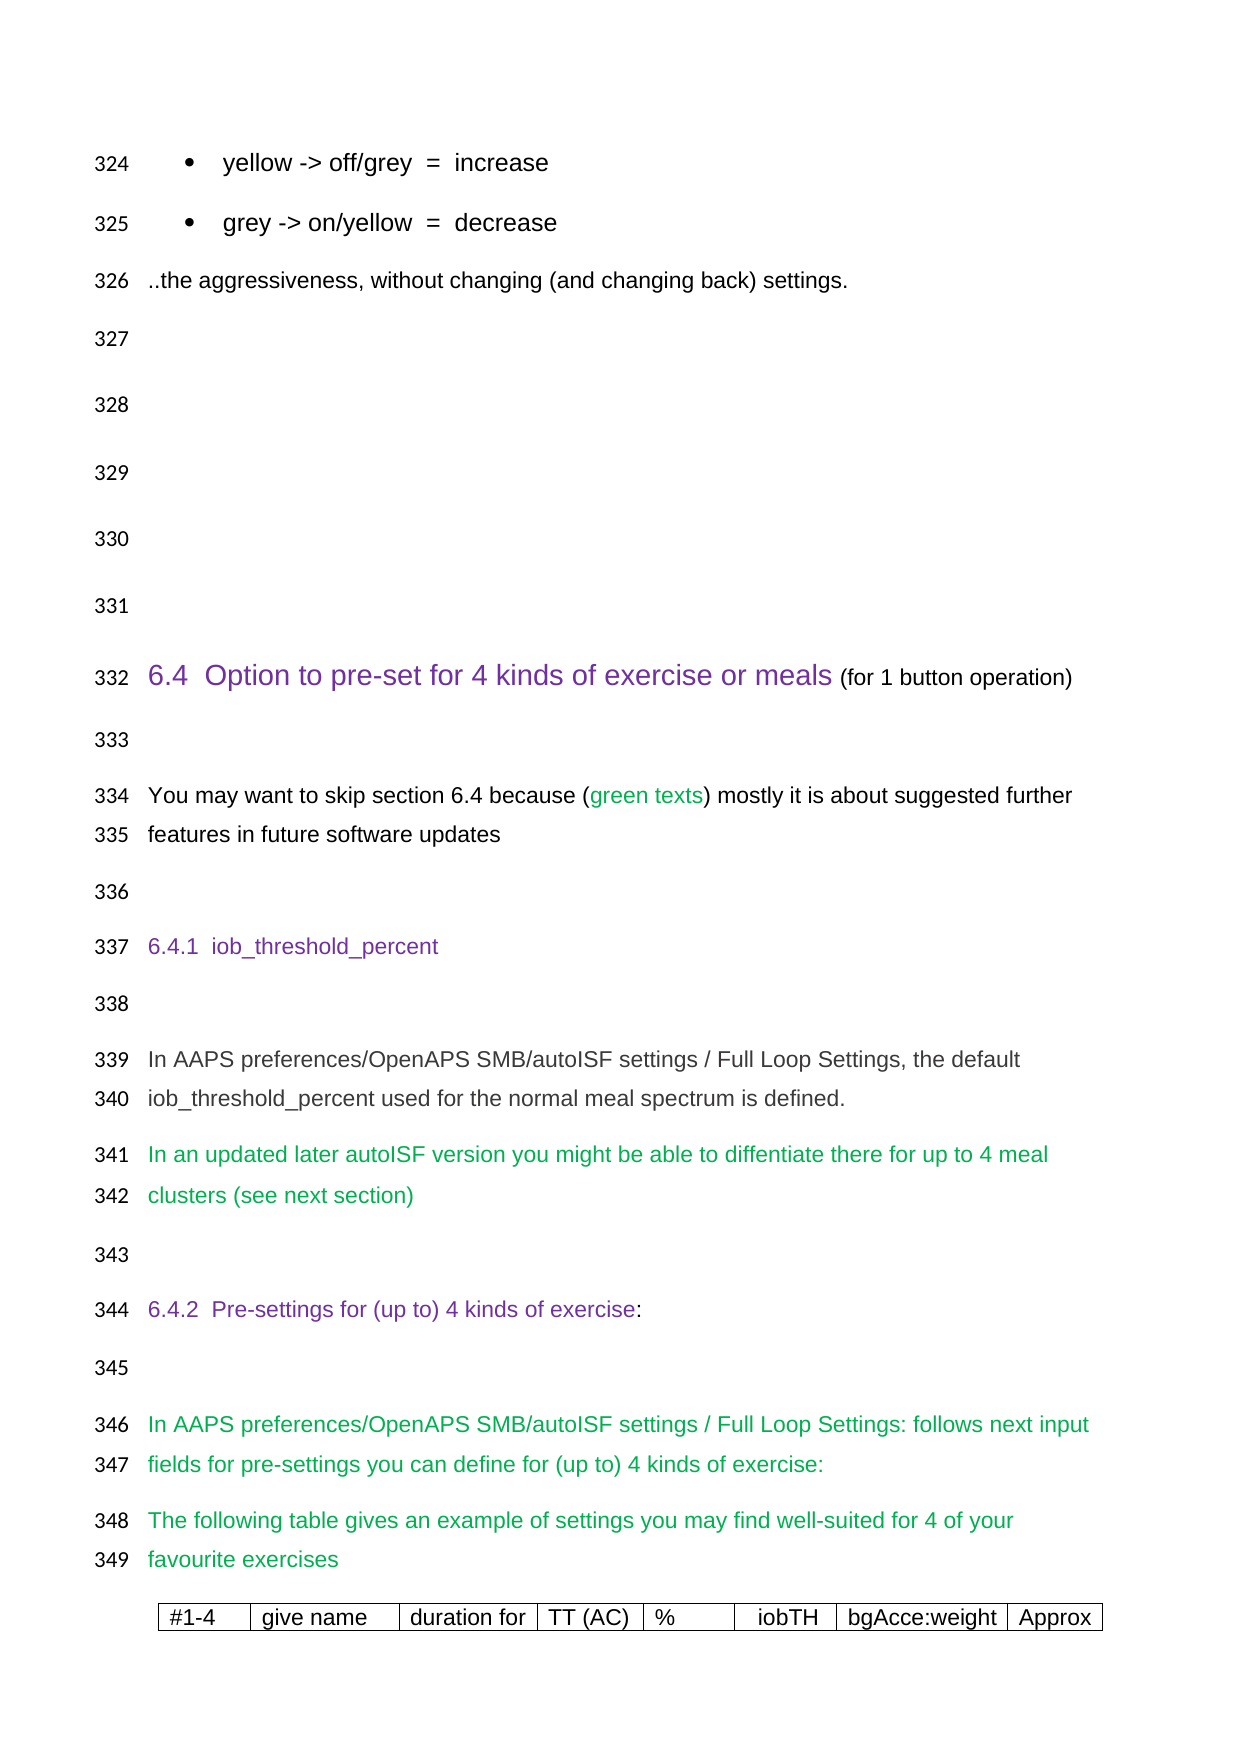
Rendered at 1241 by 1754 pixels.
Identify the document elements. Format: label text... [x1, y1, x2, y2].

table_header iobTH [735, 1604, 836, 1630]
text 6.4.1 iob_threshold_percent [148, 933, 1093, 960]
text You may want to skip section 6.4 because (green texts) mostly it is about suggested further features in future software updates [148, 782, 1093, 847]
table_header bgAcce:weight [837, 1604, 1007, 1630]
text In AAPS preferences/OpenAPS SMB/autoISF settings / Full Loop Settings: follows next input fields for pre-settings you can define for (up to) 4 kinds of exercise: [148, 1411, 1093, 1477]
text 6.4.2 Pre-settings for (up to) 4 kinds of exercise: [148, 1296, 1093, 1323]
text In AAPS preferences/OpenAPS SMB/autoISF settings / Full Loop Settings, the default iob_threshold_percent used for the normal meal spectrum is defined. [148, 1046, 1093, 1111]
text In an updated later autoISF version you might be able to diffentiate there for up to 4 meal clusters (see next section) [148, 1141, 1093, 1209]
table_header Approx [1008, 1604, 1102, 1630]
table_header duration for [400, 1604, 537, 1630]
table_header #1-4 [159, 1604, 250, 1630]
table_header TT (AC) [538, 1604, 643, 1630]
table_header % [644, 1604, 734, 1630]
list yellow -> off/grey = increase [185, 148, 1093, 176]
text The following table gives an example of settings you may find well-suited for 4 of your favourite exercises [148, 1507, 1093, 1573]
text ..the aggressiveness, without changing (and changing back) settings. [148, 267, 1093, 294]
text 6.4 Option to pre-set for 4 kinds of exercise or meals (for 1 button operation) [148, 658, 1093, 692]
table_header give name [251, 1604, 399, 1630]
list grey -> on/yellow = decrease [185, 207, 1093, 236]
